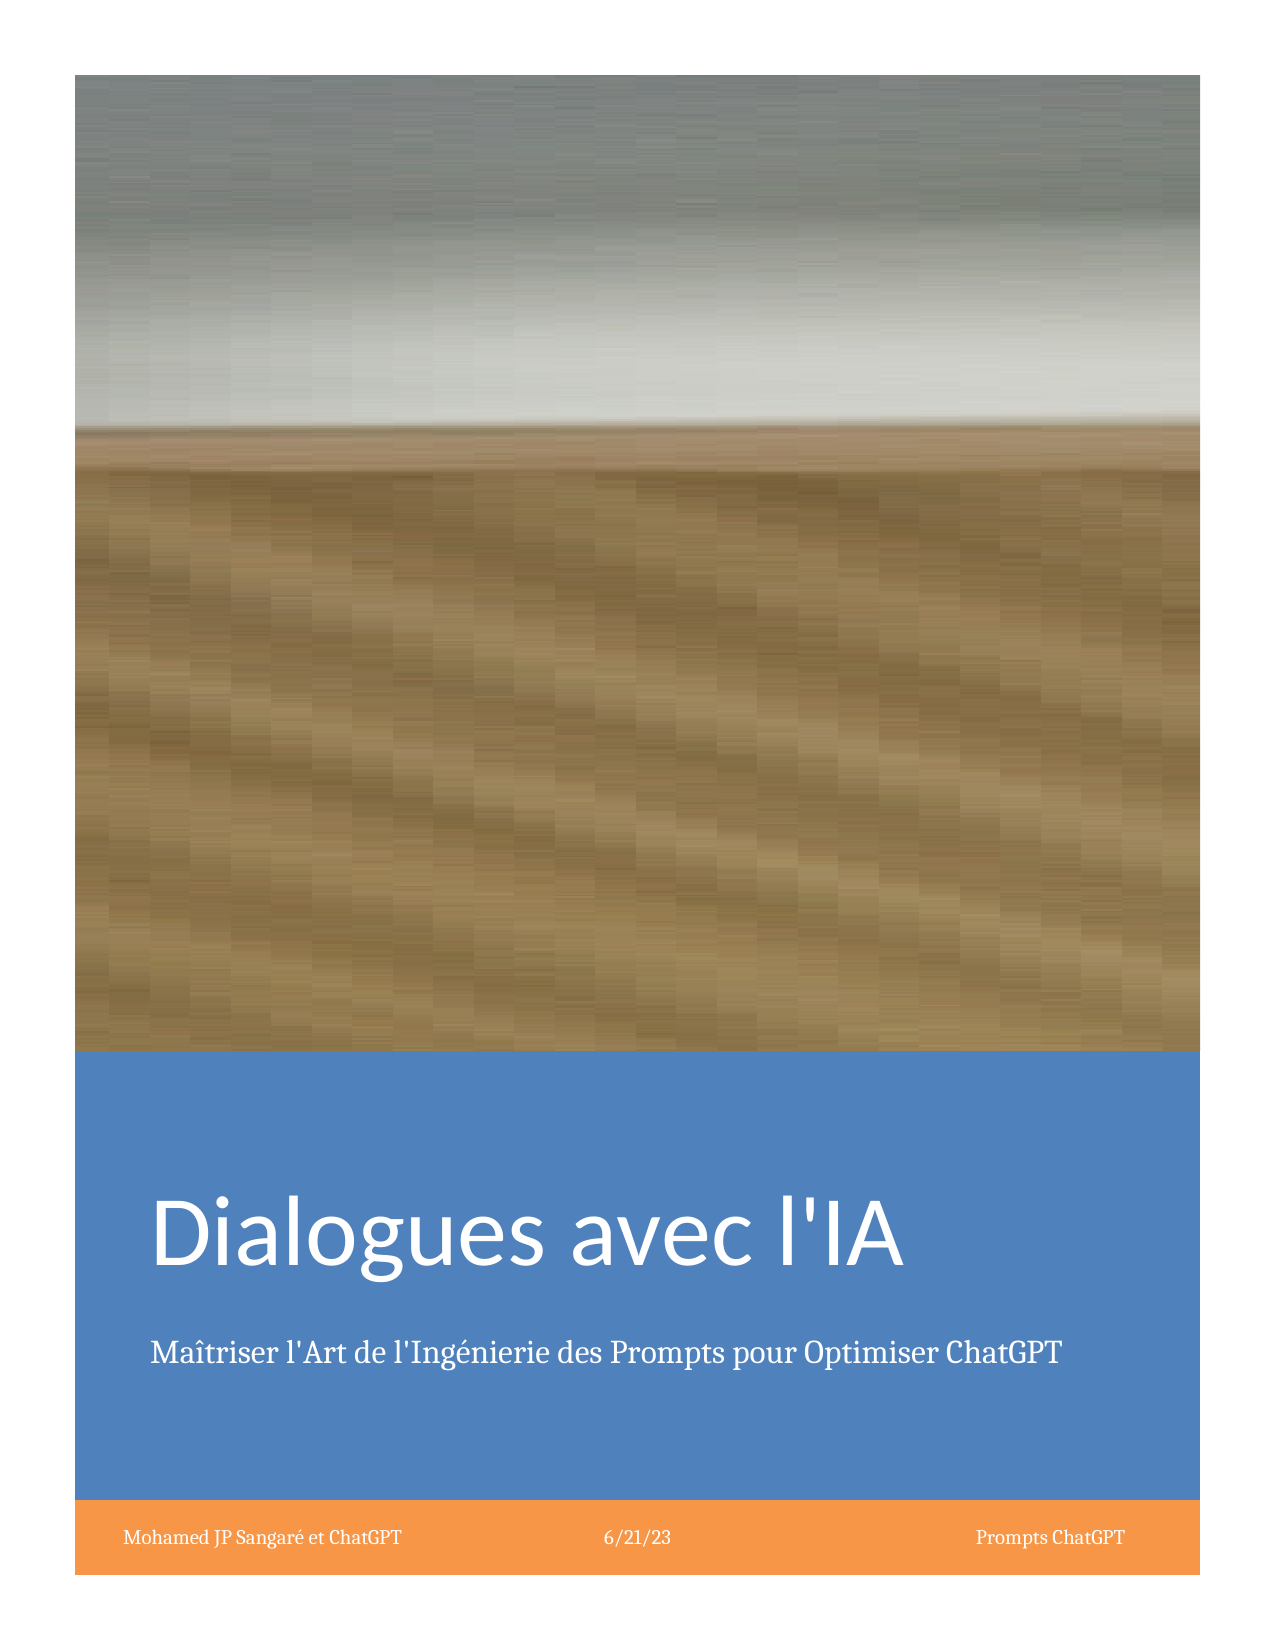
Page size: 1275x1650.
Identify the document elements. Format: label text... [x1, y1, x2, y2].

table_header Prompts ChatGPT [825, 1500, 1200, 1575]
table_header 6/21/23 [450, 1500, 825, 1575]
table_cell Dialogues avec l'IA Maîtriser l'Art de l'Ingénierie des Prompts pour Optimiser ChatGPT [75, 1051, 1200, 1500]
table_header Mohamed JP Sangaré et ChatGPT [75, 1500, 450, 1575]
